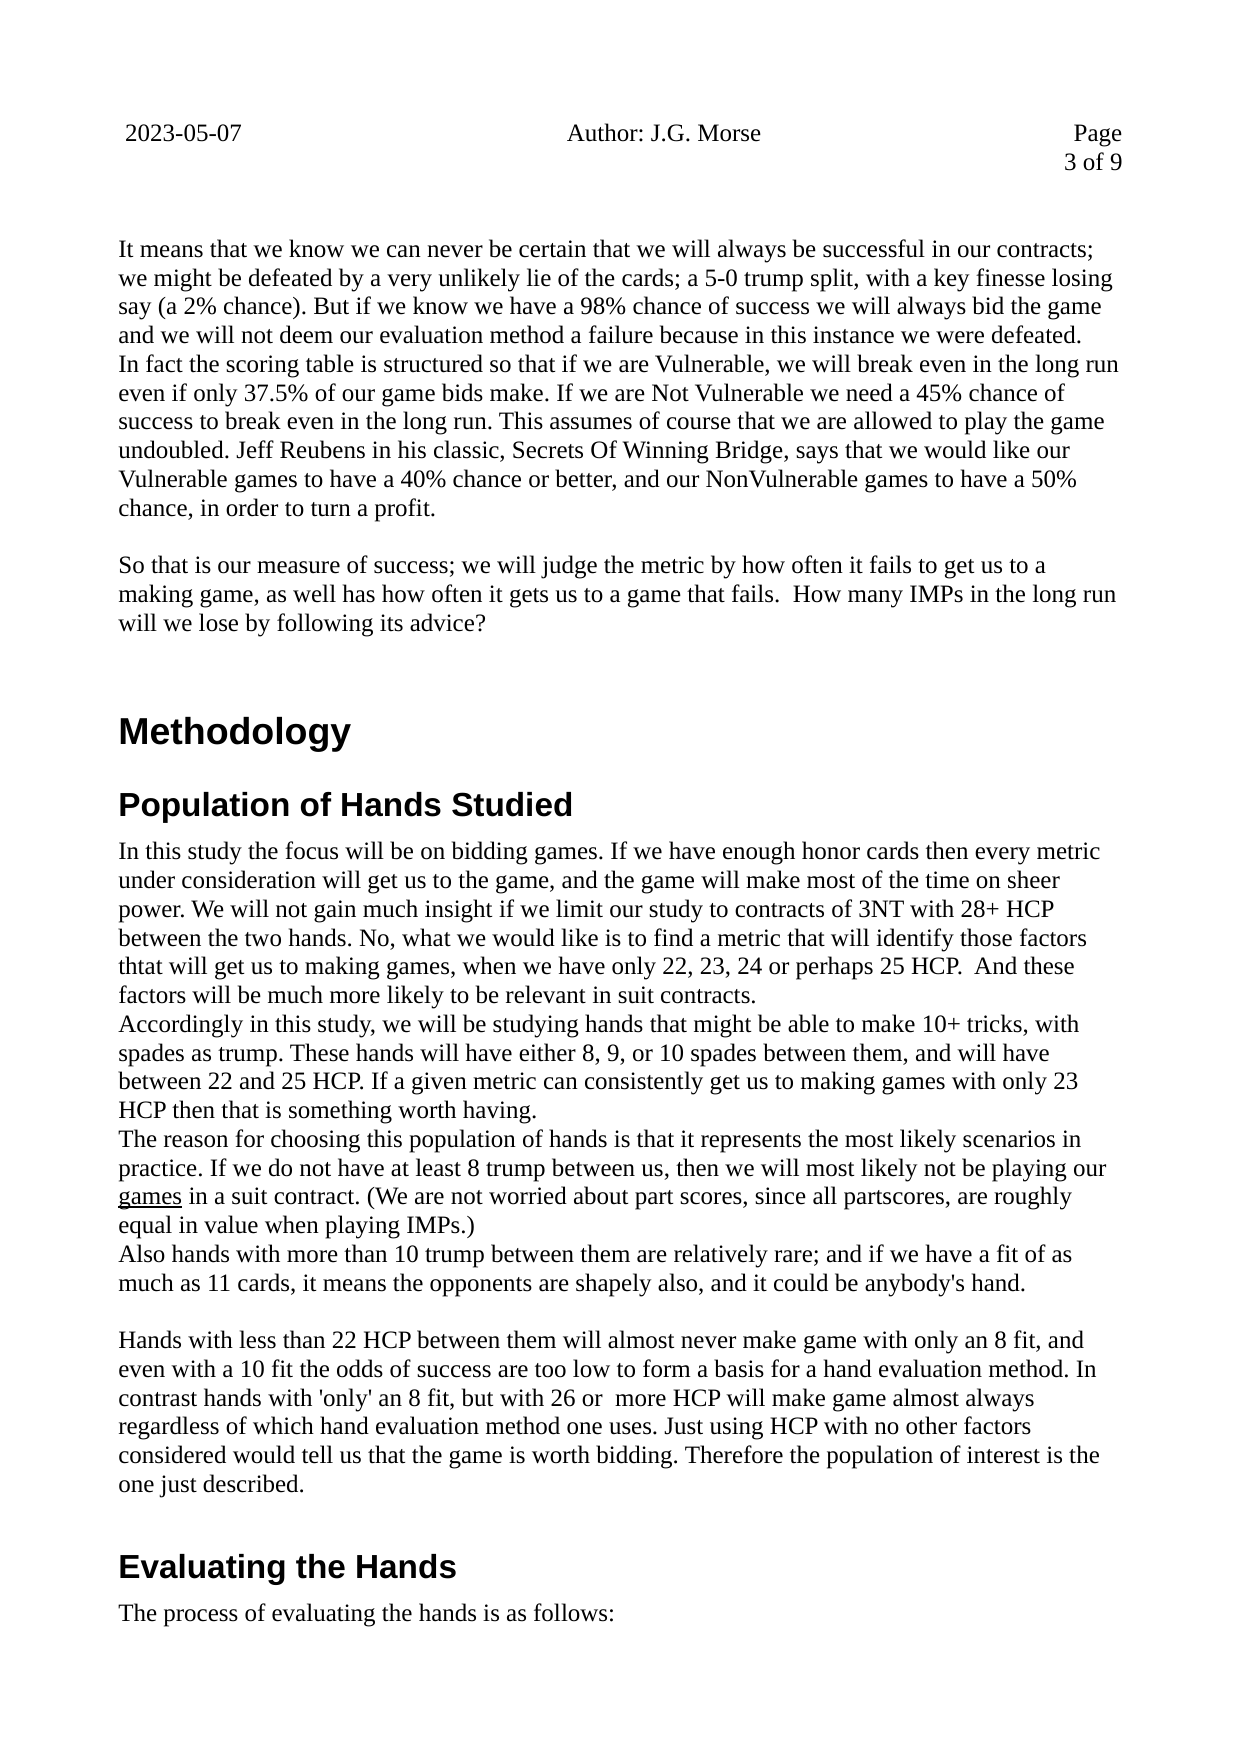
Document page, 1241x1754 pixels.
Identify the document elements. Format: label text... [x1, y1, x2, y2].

text In fact the scoring table is structured so that if we are Vulnerable, we will break even in the long run even if only 37.5% of our game bids make. If we are Not Vulnerable we need a 45% chance of success to break even in the long run. This assumes of course that we are allowed to play the game undoubled. Jeff Reubens in his classic, Secrets Of Winning Bridge, says that we would like our Vulnerable games to have a 40% chance or better, and our NonVulnerable games to have a 50% chance, in order to turn a profit. [118, 349, 1122, 521]
text The process of evaluating the hands is as follows: [118, 1598, 1122, 1627]
subtitle Methodology [118, 709, 1122, 752]
text The reason for choosing this population of hands is that it represents the most likely scenarios in practice. If we do not have at least 8 trump between us, then we will most likely not be playing our games in a suit contract. (We are not worried about part scores, since all partscores, are roughly equal in value when playing IMPs.) [118, 1124, 1122, 1239]
text In this study the focus will be on bidding games. If we have enough honor cards then every metric under consideration will get us to the game, and the game will make most of the time on sheer power. We will not gain much insight if we limit our study to contracts of 3NT with 28+ HCP between the two hands. No, what we would like is to find a metric that will identify those factors thtat will get us to making games, when we have only 22, 23, 24 or perhaps 25 HCP. And these factors will be much more likely to be relevant in suit contracts. [118, 836, 1122, 1009]
text Accordingly in this study, we will be studying hands that might be able to make 10+ tricks, with spades as trump. These hands will have either 8, 9, or 10 spades between them, and will have between 22 and 25 HCP. If a given metric can consistently get us to making games with only 23 HCP then that is something worth having. [118, 1009, 1122, 1124]
subtitle Population of Hands Studied [118, 785, 1122, 824]
subtitle Evaluating the Hands [118, 1547, 1122, 1586]
text It means that we know we can never be certain that we will always be successful in our contracts; we might be defeated by a very unlikely lie of the cards; a 5-0 trump split, with a key finesse losing say (a 2% chance). But if we know we have a 98% chance of success we will always bid the game and we will not deem our evaluation method a failure because in this instance we were defeated. [118, 234, 1122, 349]
text Hands with less than 22 HCP between them will almost never make game with only an 8 fit, and even with a 10 fit the odds of success are too low to form a basis for a hand evaluation method. In contrast hands with 'only' an 8 fit, but with 26 or more HCP will make game almost always regardless of which hand evaluation method one uses. Just using HCP with no other factors considered would tell us that the game is worth bidding. Therefore the population of interest is the one just described. [118, 1325, 1122, 1498]
text So that is our measure of success; we will judge the metric by how often it fails to get us to a making game, as well has how often it gets us to a game that fails. How many IMPs in the long run will we lose by following its advice? [118, 550, 1122, 636]
text Also hands with more than 10 trump between them are relatively rare; and if we have a fit of as much as 11 cards, it means the opponents are shapely also, and it could be anybody's hand. [118, 1239, 1122, 1296]
